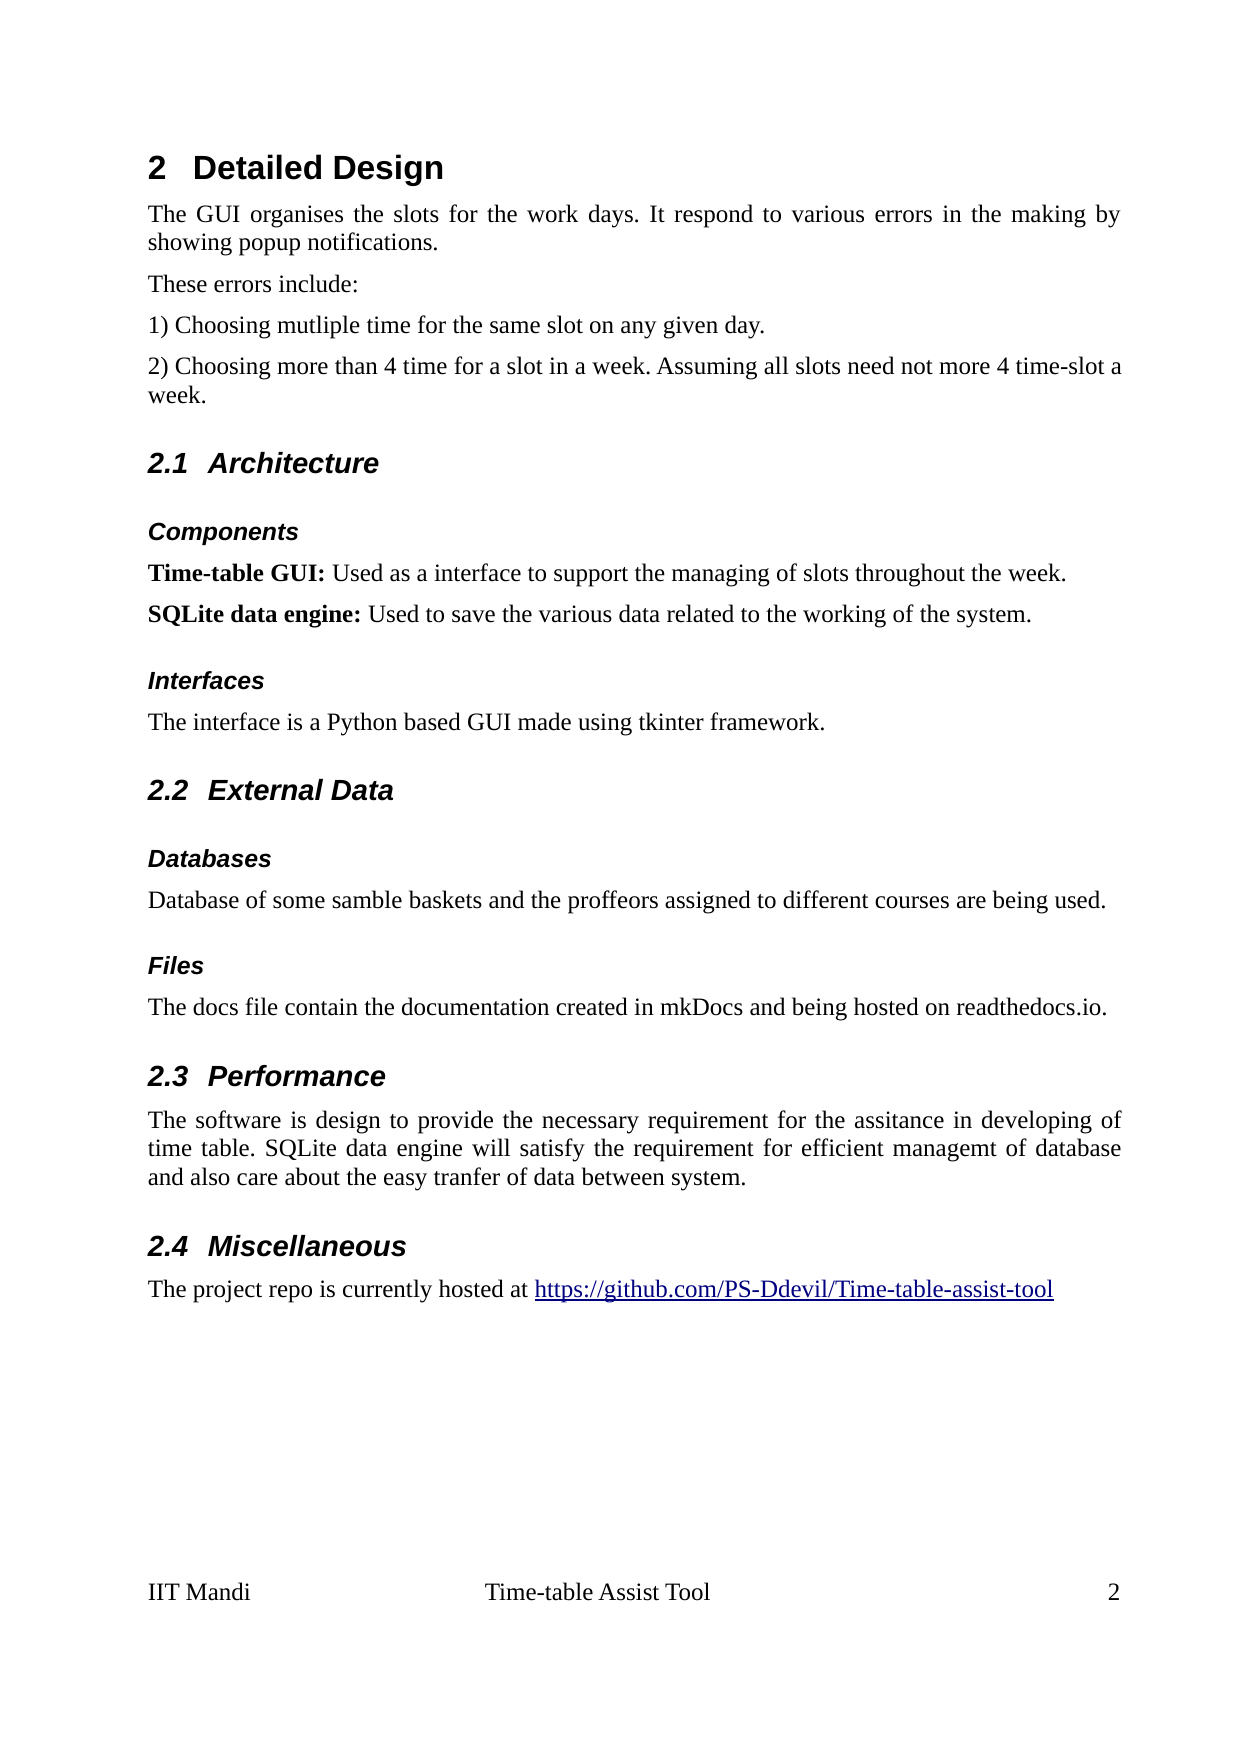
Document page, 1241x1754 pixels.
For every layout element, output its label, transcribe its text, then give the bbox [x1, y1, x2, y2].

subtitle Databases [148, 844, 1123, 873]
subtitle Files [148, 951, 1123, 980]
text The software is design to provide the necessary requirement for the assitance in developing of time table. SQLite data engine will satisfy the requirement for efficient managemt of database and also care about the easy tranfer of data between system. [148, 1105, 1123, 1191]
text Database of some samble baskets and the proffeors assigned to different courses are being used. [148, 885, 1123, 914]
text Time-table GUI: Used as a interface to support the managing of slots throughout the week. [148, 558, 1123, 587]
subtitle Architecture [148, 446, 1123, 480]
subtitle Miscellaneous [148, 1228, 1123, 1262]
subtitle External Data [148, 773, 1123, 807]
subtitle Interfaces [148, 666, 1123, 694]
text These errors include: [148, 269, 1123, 297]
text The docs file contain the documentation created in mkDocs and being hosted on readthedocs.io. [148, 992, 1123, 1021]
text 2) Choosing more than 4 time for a slot in a week. Assuming all slots need not more 4 time-slot a week. [148, 351, 1123, 409]
text 1) Choosing mutliple time for the same slot on any given day. [148, 310, 1123, 339]
subtitle Detailed Design [148, 148, 1123, 186]
text The GUI organises the slots for the work days. It respond to various errors in the making by showing popup notifications. [148, 199, 1123, 256]
text The interface is a Python based GUI made using tkinter framework. [148, 707, 1123, 736]
subtitle Performance [148, 1059, 1123, 1092]
text SQLite data engine: Used to save the various data related to the working of the system. [148, 599, 1123, 628]
subtitle Components [148, 517, 1123, 546]
text The project repo is currently hosted at https://github.com/PS-Ddevil/Time-table-assist-tool [148, 1274, 1123, 1303]
